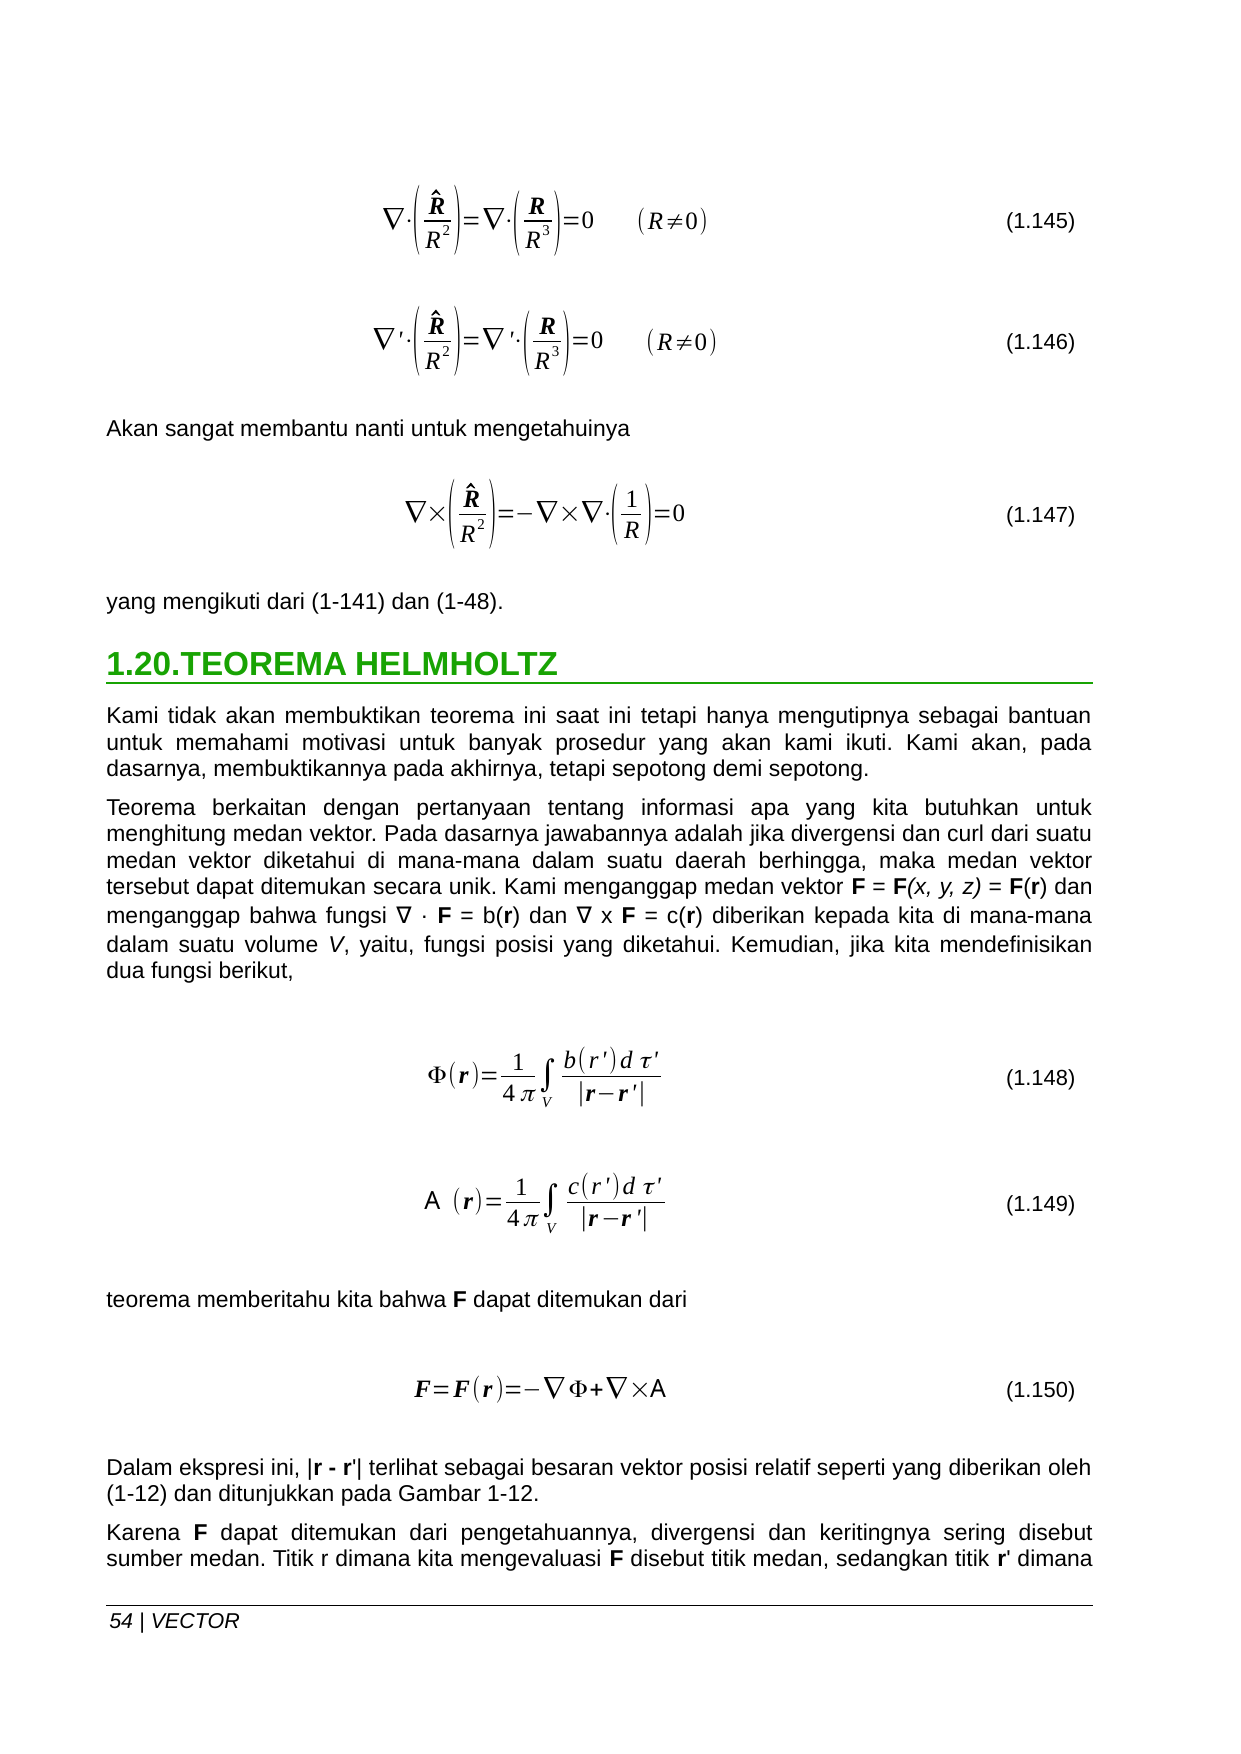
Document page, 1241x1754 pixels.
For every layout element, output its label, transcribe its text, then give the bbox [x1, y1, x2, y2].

table_header [106, 468, 983, 562]
subtitle TEOREMA HELMHOLTZ [106, 644, 1093, 682]
text teorema memberitahu kita bahwa F dapat ditemukan dari [106, 1286, 1093, 1312]
table_header (1.150) [983, 1363, 1093, 1415]
text Dalam ekspresi ini, |r - r'| terlihat sebagai besaran vektor posisi relatif seperti yang diberikan oleh (1-12) dan ditunjukkan pada Gambar 1-12. [106, 1454, 1093, 1506]
table_header [106, 1160, 983, 1247]
text Kami tidak akan membuktikan teorema ini saat ini tetapi hanya mengutipnya sebagai bantuan untuk memahami motivasi untuk banyak prosedur yang akan kami ikuti. Kami akan, pada dasarnya, membuktikannya pada akhirnya, tetapi sepotong demi sepotong. [106, 702, 1093, 781]
table_header [106, 1035, 983, 1121]
table_header (1.147) [983, 468, 1093, 562]
table_header [106, 174, 983, 268]
text Teorema berkaitan dengan pertanyaan tentang informasi apa yang kita butuhkan untuk menghitung medan vektor. Pada dasarnya jawabannya adalah jika divergensi dan curl dari suatu medan vektor diketahui di mana-mana dalam suatu daerah berhingga, maka medan vektor tersebut dapat ditemukan secara unik. Kami menganggap medan vektor F = F(x, y, z) = F(r) dan menganggap bahwa fungsi ∇ · F = b(r) dan ∇ x F = c(r) diberikan kepada kita di mana-mana dalam suatu volume V, yaitu, fungsi posisi yang diketahui. Kemudian, jika kita mendefinisikan dua fungsi berikut, [106, 794, 1093, 983]
table_header (1.146) [983, 295, 1093, 389]
text yang mengikuti dari (1-141) dan (1-48). [106, 588, 1093, 614]
text Karena F dapat ditemukan dari pengetahuannya, divergensi dan keritingnya sering disebut sumber medan. Titik r dimana kita mengevaluasi F disebut titik medan, sedangkan titik r' dimana [106, 1519, 1093, 1572]
table_header [106, 1363, 983, 1415]
text Akan sangat membantu nanti untuk mengetahuinya [106, 415, 1093, 441]
table_header [106, 295, 983, 389]
table_header (1.145) [983, 174, 1093, 268]
table_header (1.148) [983, 1035, 1093, 1121]
table_header (1.149) [983, 1160, 1093, 1247]
